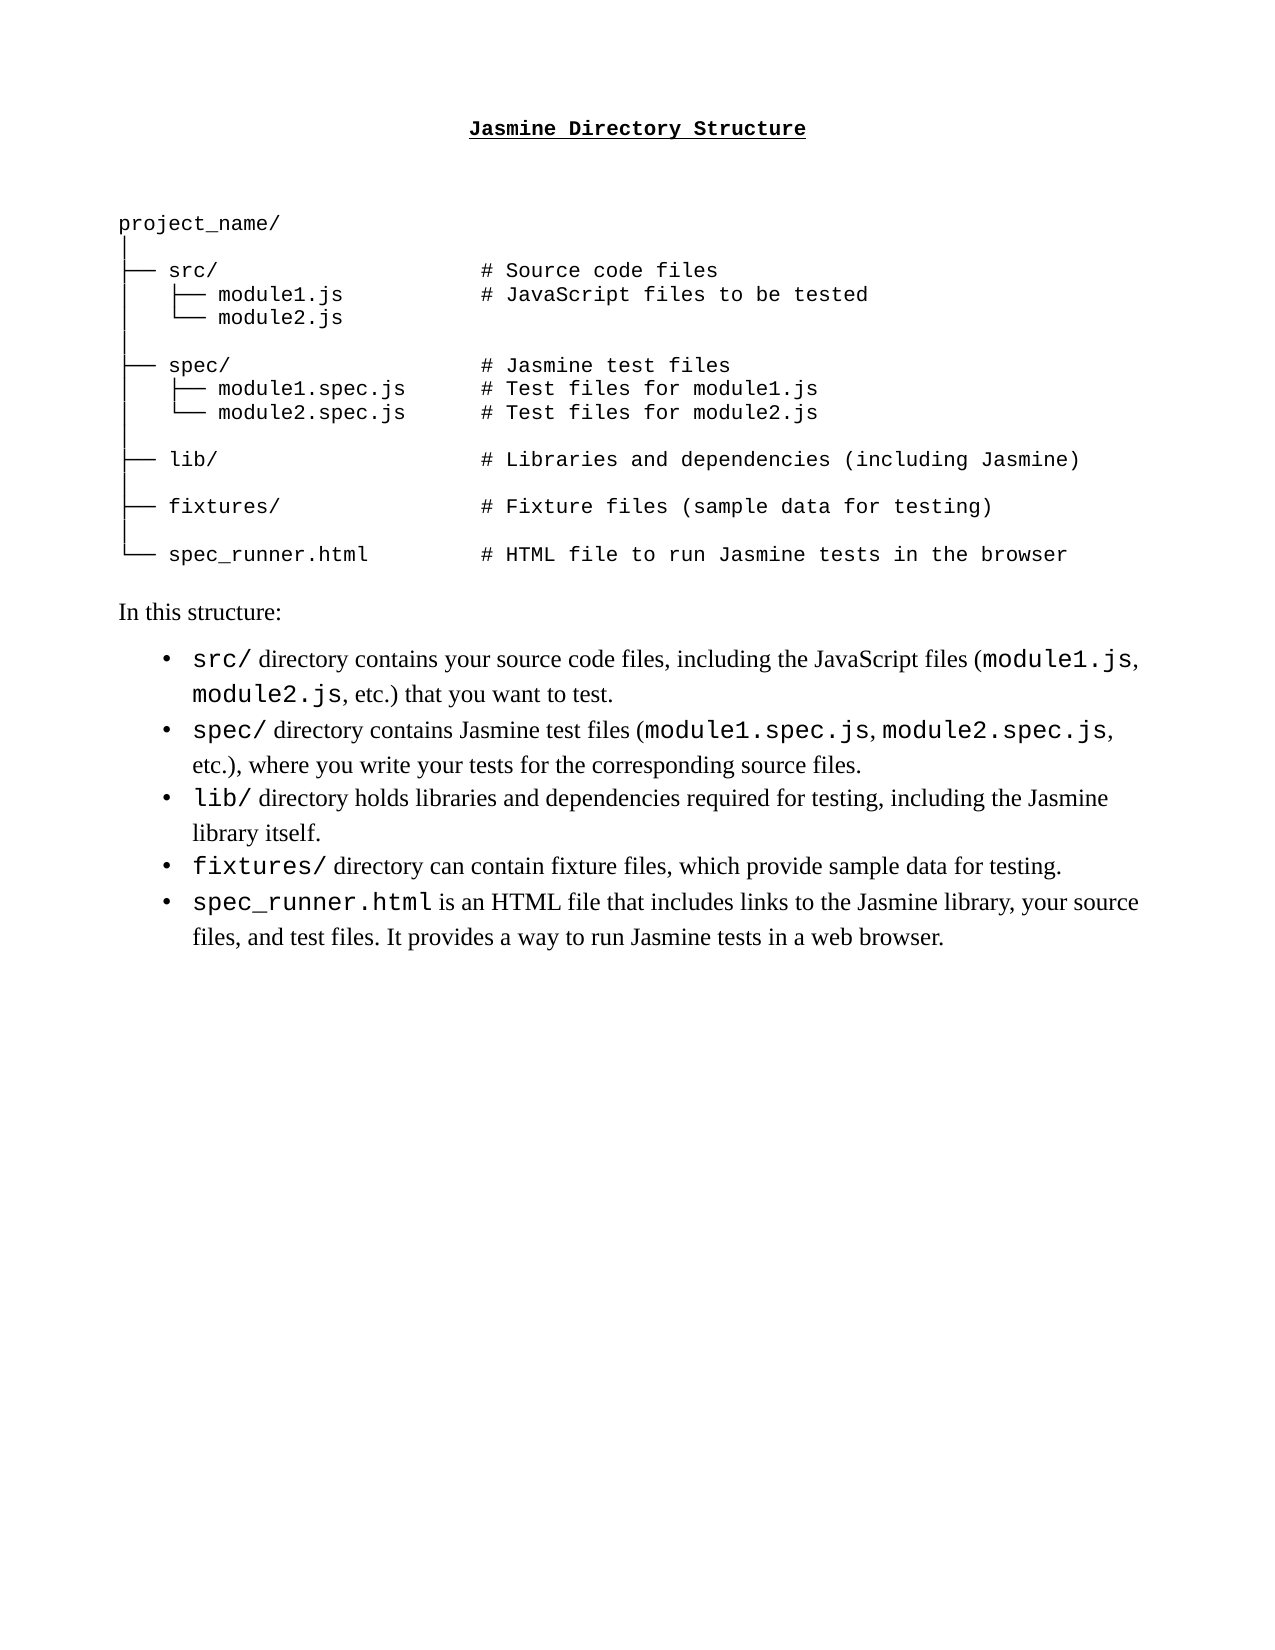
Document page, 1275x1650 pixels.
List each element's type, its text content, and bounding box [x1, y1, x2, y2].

text ├── lib/ # Libraries and dependencies (including Jasmine) [118, 449, 1157, 473]
text │ [118, 520, 1157, 544]
text │ [118, 473, 124, 496]
list src/ directory contains your source code files, including the JavaScript files (module1.js, module2.js, etc.) that you want to test. [162, 644, 1157, 710]
text project_name/ [118, 213, 1157, 236]
text │ [118, 331, 124, 354]
text ├── fixtures/ # Fixture files (sample data for testing) [118, 496, 1157, 520]
text │ └── module2.js [118, 307, 1157, 331]
text │ ├── module1.spec.js # Test files for module1.js [118, 378, 1157, 402]
text │ [118, 426, 1157, 449]
text ├── src/ # Source code files [118, 260, 1157, 284]
text │ [125, 331, 1157, 354]
text │ [125, 473, 1157, 496]
text In this structure: [118, 597, 1157, 626]
text │ [118, 236, 1157, 260]
text │ └── module2.spec.js # Test files for module2.js [125, 402, 1157, 426]
list fixtures/ directory can contain fixture files, which provide sample data for testing. [162, 851, 1157, 882]
list lib/ directory holds libraries and dependencies required for testing, including the Jasmine library itself. [162, 783, 1157, 847]
text └── spec_runner.html # HTML file to run Jasmine tests in the browser [118, 544, 1157, 567]
text │ ├── module1.js # JavaScript files to be tested [125, 284, 174, 307]
text │ ├── module1.js # JavaScript files to be tested [175, 284, 1157, 307]
text Jasmine Directory Structure [118, 118, 1157, 142]
list spec_runner.html is an HTML file that includes links to the Jasmine library, your source files, and test files. It provides a way to run Jasmine tests in a web browser. [162, 887, 1157, 951]
text ├── spec/ # Jasmine test files [118, 354, 1157, 378]
list spec/ directory contains Jasmine test files (module1.spec.js, module2.spec.js, etc.), where you write your tests for the corresponding source files. [162, 715, 1157, 779]
